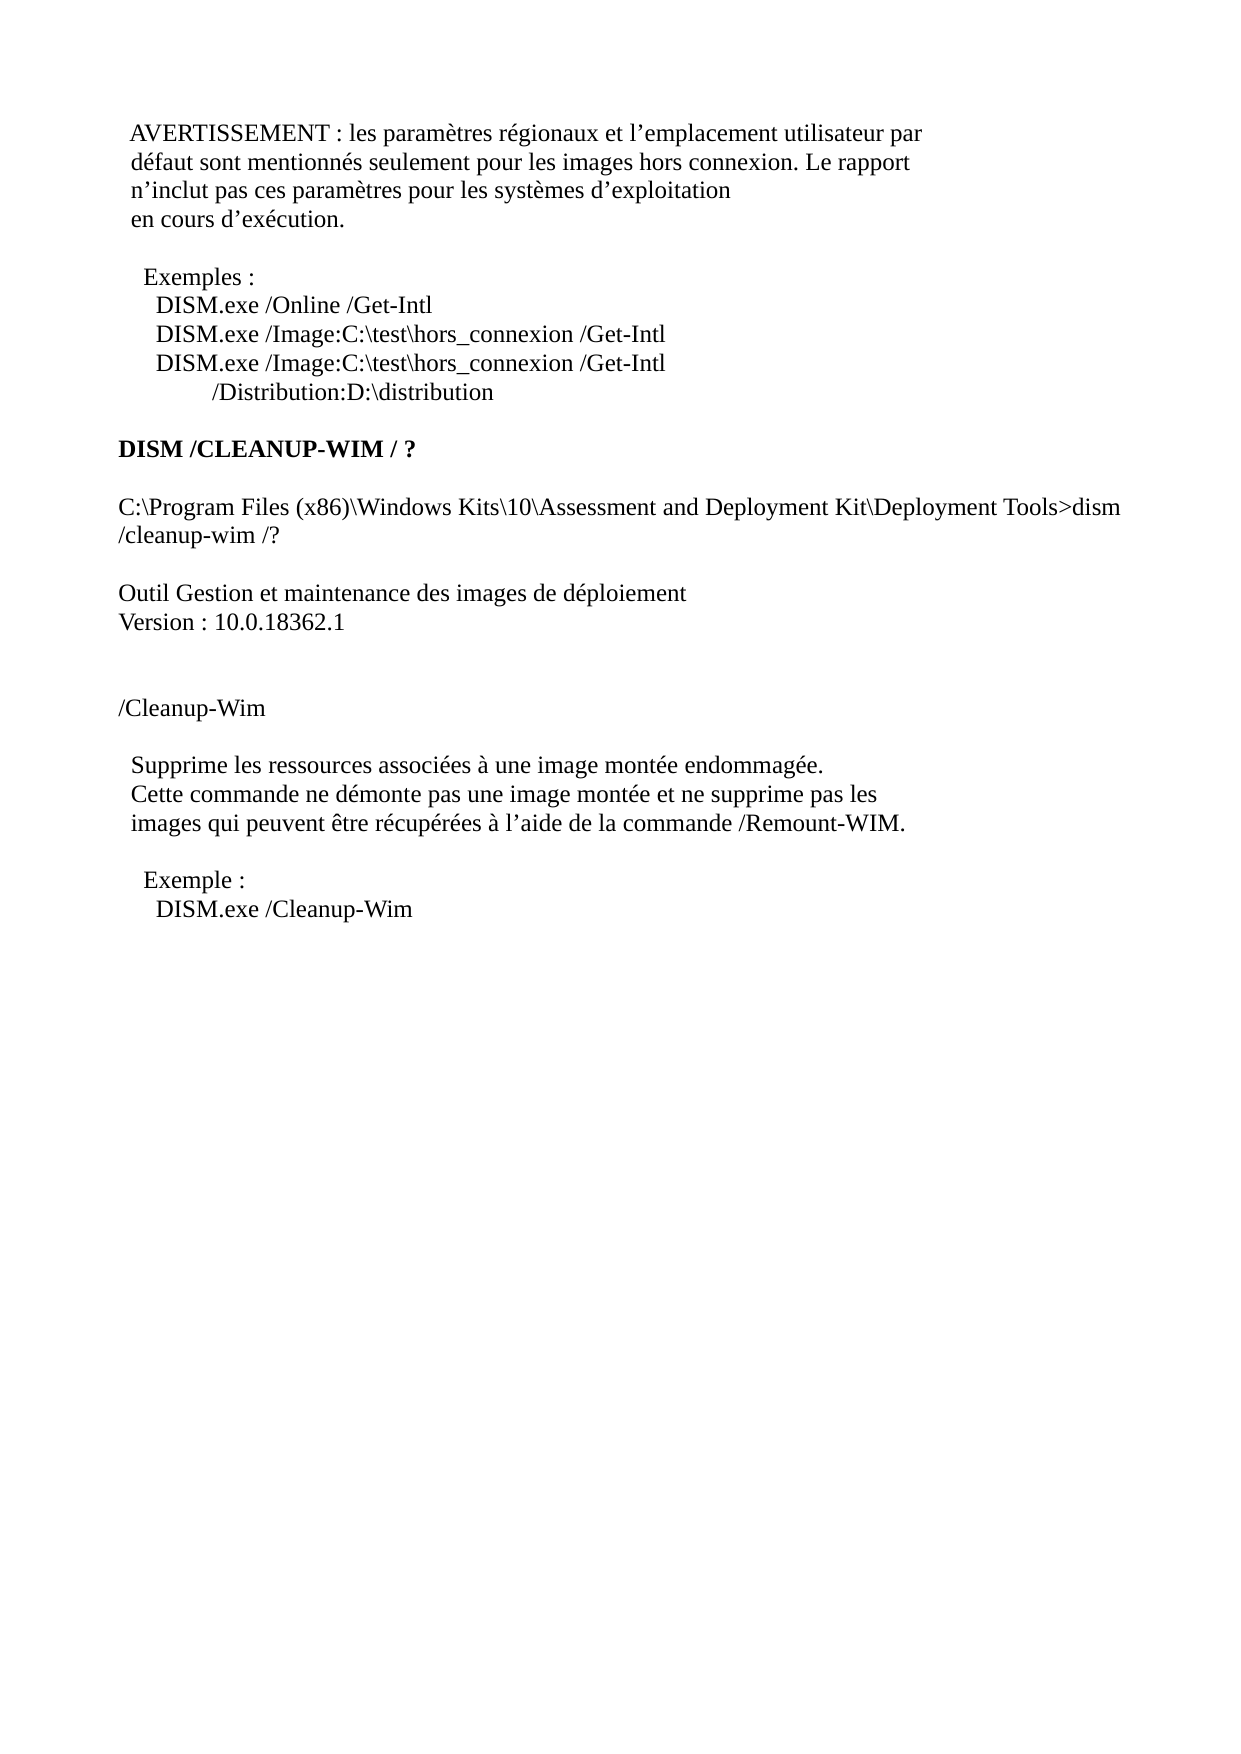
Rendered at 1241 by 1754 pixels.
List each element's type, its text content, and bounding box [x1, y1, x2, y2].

text DISM.exe /Image:C:\test\hors_connexion /Get-Intl [118, 319, 1122, 348]
text C:\Program Files (x86)\Windows Kits\10\Assessment and Deployment Kit\Deployment Tools>dism /cleanup-wim /? [118, 492, 1122, 549]
text DISM.exe /Online /Get-Intl [118, 291, 1122, 319]
text DISM.exe /Image:C:\test\hors_connexion /Get-Intl [118, 348, 1122, 377]
text en cours d’exécution. [118, 204, 1122, 233]
text Version : 10.0.18362.1 [118, 607, 1122, 636]
text Cette commande ne démonte pas une image montée et ne supprime pas les [118, 779, 1122, 808]
text AVERTISSEMENT : les paramètres régionaux et l’emplacement utilisateur par [118, 118, 1122, 147]
text Exemple : [118, 866, 1122, 894]
text n’inclut pas ces paramètres pour les systèmes d’exploitation [118, 176, 1122, 204]
text /Distribution:D:\distribution [118, 377, 1122, 406]
text /Cleanup-Wim [118, 693, 1122, 722]
text défaut sont mentionnés seulement pour les images hors connexion. Le rapport [118, 147, 1122, 176]
text DISM.exe /Cleanup-Wim [118, 894, 1122, 923]
text Supprime les ressources associées à une image montée endommagée. [118, 751, 1122, 779]
text Outil Gestion et maintenance des images de déploiement [118, 578, 1122, 607]
text images qui peuvent être récupérées à l’aide de la commande /Remount-WIM. [118, 808, 1122, 837]
text DISM /CLEANUP-WIM / ? [118, 434, 1122, 463]
text Exemples : [118, 262, 1122, 291]
